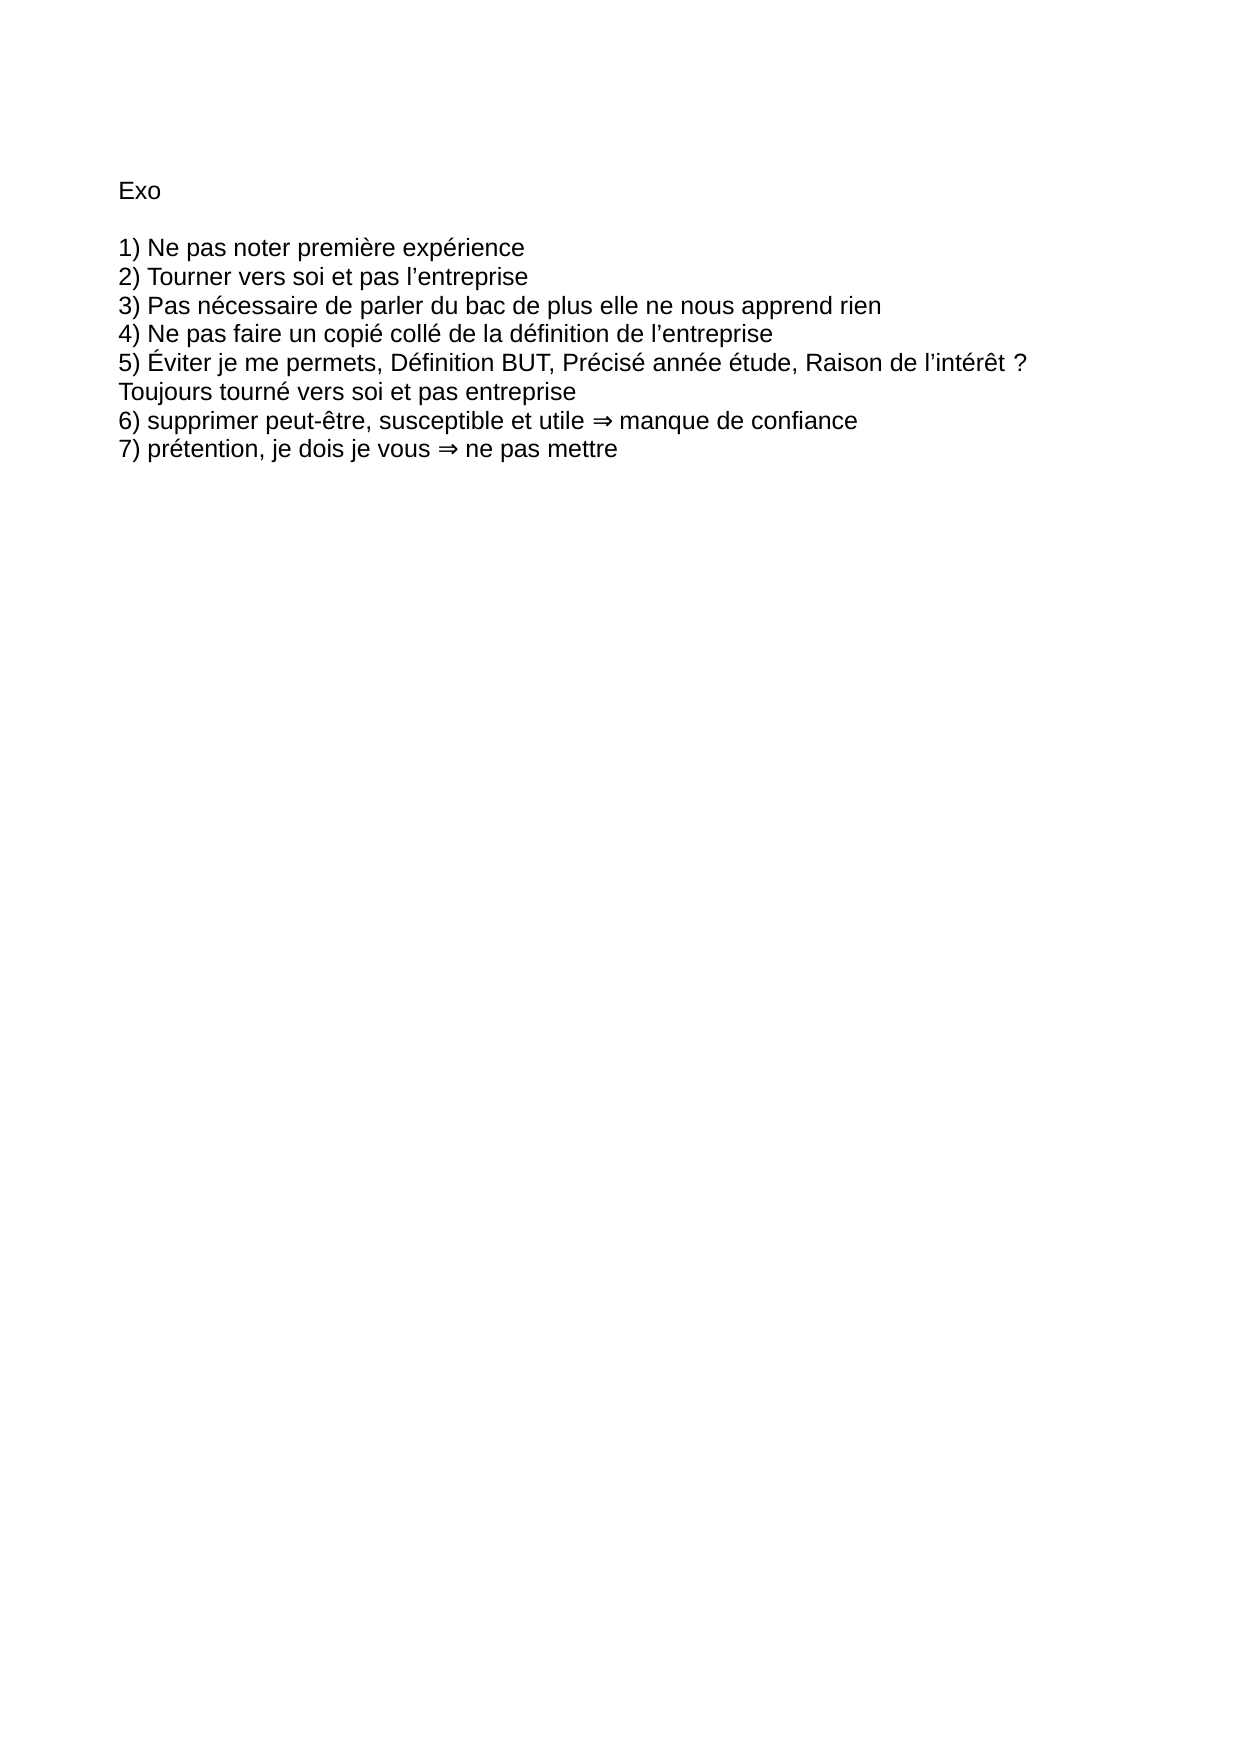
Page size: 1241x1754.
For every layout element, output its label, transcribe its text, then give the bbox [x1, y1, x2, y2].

text Exo [118, 176, 1122, 204]
text 6) supprimer peut-être, susceptible et utile ⇒ manque de confiance [118, 406, 1122, 434]
text 7) prétention, je dois je vous ⇒ ne pas mettre [118, 434, 1122, 463]
text 5) Éviter je me permets, Définition BUT, Précisé année étude, Raison de l’intérêt ? Toujours tourné vers soi et pas entreprise [118, 348, 1122, 406]
text 1) Ne pas noter première expérience [118, 233, 1122, 262]
text 3) Pas nécessaire de parler du bac de plus elle ne nous apprend rien [118, 291, 1122, 319]
text 2) Tourner vers soi et pas l’entreprise [118, 262, 1122, 291]
text 4) Ne pas faire un copié collé de la définition de l’entreprise [118, 319, 1122, 348]
